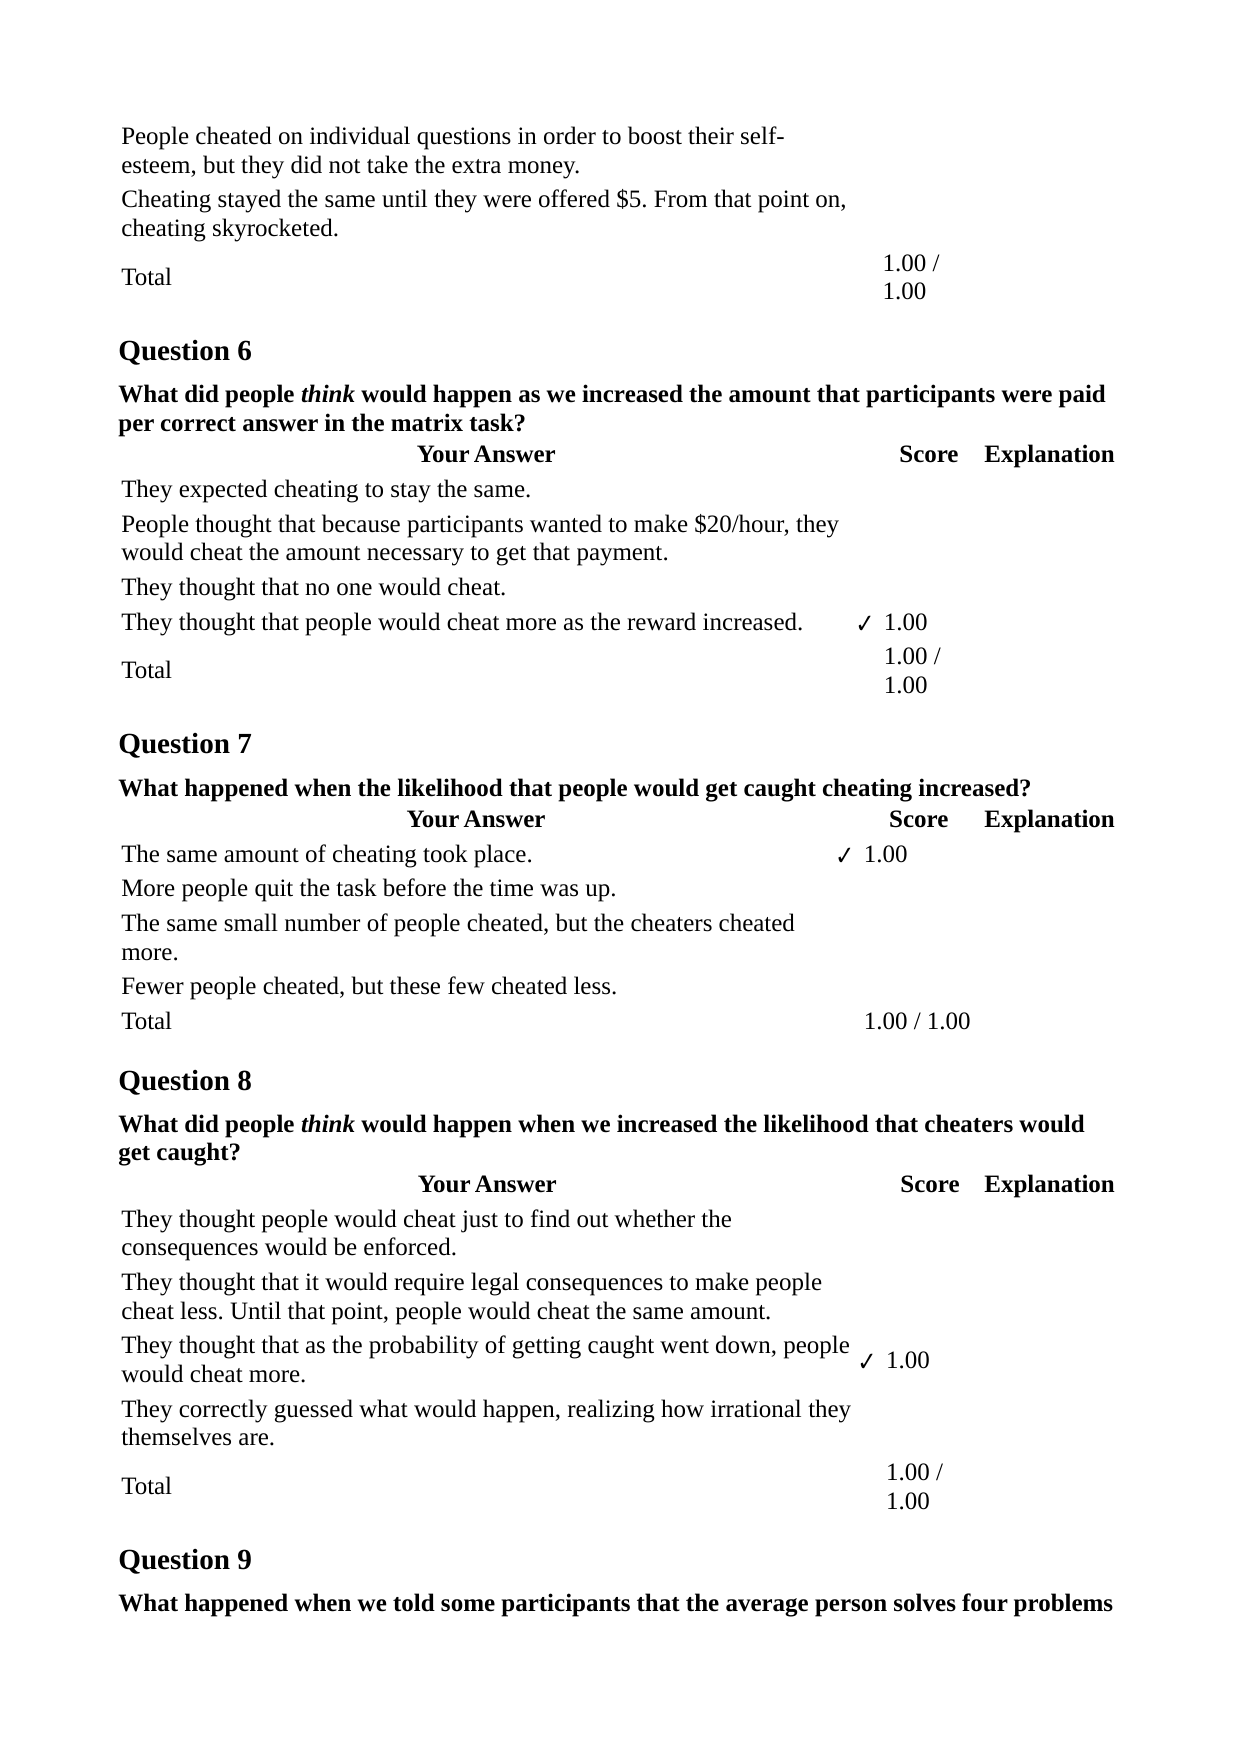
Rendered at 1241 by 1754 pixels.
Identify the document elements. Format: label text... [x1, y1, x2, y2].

table_cell [977, 181, 1122, 245]
table_header Your Answer [118, 437, 854, 471]
table_cell [977, 1454, 1122, 1517]
table_cell [856, 1201, 883, 1264]
table_cell [977, 1201, 1122, 1264]
subtitle Question 6 [118, 333, 1122, 367]
table_cell [977, 118, 1122, 181]
text What happened when the likelihood that people would get caught cheating increased? [118, 773, 1122, 801]
table_cell [854, 569, 881, 604]
text What did people think would happen when we increased the likelihood that cheaters would get caught? [118, 1109, 1122, 1166]
table_cell 1.00 / 1.00 [881, 638, 977, 702]
table_header [834, 801, 861, 836]
table_cell They thought people would cheat just to find out whether the consequences would be enforced. [118, 1201, 856, 1264]
table_cell 1.00 / 1.00 [883, 1454, 977, 1517]
table_cell [853, 245, 879, 308]
table_cell [880, 181, 977, 245]
table_cell [977, 471, 1122, 506]
table_cell 1.00 [881, 604, 977, 638]
table_cell [880, 118, 977, 181]
table_cell They thought that it would require legal consequences to make people cheat less. Until that point, people would cheat the same amount. [118, 1264, 856, 1327]
table_cell [977, 1391, 1122, 1454]
table_cell The same small number of people cheated, but the cheaters cheated more. [118, 905, 834, 968]
table_cell [853, 118, 879, 181]
table_cell [856, 1454, 883, 1517]
table_cell [883, 1201, 977, 1264]
table_cell [883, 1264, 977, 1327]
table_cell The same amount of cheating took place. [118, 836, 834, 871]
table_cell 1.00 [883, 1328, 977, 1391]
table_header Explanation [977, 801, 1122, 836]
table_cell [977, 638, 1122, 702]
table_cell [834, 1003, 861, 1038]
table_cell [977, 969, 1122, 1003]
table_cell [883, 1391, 977, 1454]
table_cell They thought that people would cheat more as the reward increased. [118, 604, 854, 638]
table_cell [881, 471, 977, 506]
table_cell [881, 569, 977, 604]
table_cell ✔ [856, 1328, 883, 1391]
table_cell [977, 604, 1122, 638]
table_cell 1.00 / 1.00 [880, 245, 977, 308]
table_cell [977, 1328, 1122, 1391]
table_header [854, 437, 881, 471]
table_cell [977, 1264, 1122, 1327]
table_cell [977, 836, 1122, 871]
table_cell People cheated on individual questions in order to boost their self-esteem, but they did not take the extra money. [118, 118, 853, 181]
subtitle Question 9 [118, 1542, 1122, 1576]
table_cell [854, 506, 881, 569]
table_header Your Answer [118, 1166, 856, 1201]
table_cell ✔ [854, 604, 881, 638]
table_cell They thought that no one would cheat. [118, 569, 854, 604]
table_cell [856, 1264, 883, 1327]
table_cell Fewer people cheated, but these few cheated less. [118, 969, 834, 1003]
table_header [856, 1166, 883, 1201]
table_cell [834, 871, 861, 905]
table_cell People thought that because participants wanted to make $20/hour, they would cheat the amount necessary to get that payment. [118, 506, 854, 569]
table_cell [854, 638, 881, 702]
table_cell [854, 471, 881, 506]
table_cell [861, 969, 977, 1003]
text What happened when we told some participants that the average person solves four problems [118, 1588, 1122, 1617]
table_cell [853, 181, 879, 245]
table_cell Cheating stayed the same until they were offered $5. From that point on, cheating skyrocketed. [118, 181, 853, 245]
table_cell [881, 506, 977, 569]
table_cell [861, 905, 977, 968]
table_cell [977, 569, 1122, 604]
table_cell ✔ [834, 836, 861, 871]
table_header Your Answer [118, 801, 834, 836]
table_cell [977, 1003, 1122, 1038]
table_header Score [881, 437, 977, 471]
table_cell They correctly guessed what would happen, realizing how irrational they themselves are. [118, 1391, 856, 1454]
table_cell [856, 1391, 883, 1454]
table_header Explanation [977, 437, 1122, 471]
table_cell [977, 245, 1122, 308]
table_cell More people quit the task before the time was up. [118, 871, 834, 905]
table_cell [834, 905, 861, 968]
table_cell Total [118, 1003, 834, 1038]
table_cell Total [118, 1454, 856, 1517]
table_header Score [883, 1166, 977, 1201]
text What did people think would happen as we increased the amount that participants were paid per correct answer in the matrix task? [118, 379, 1122, 437]
table_cell 1.00 / 1.00 [861, 1003, 977, 1038]
subtitle Question 8 [118, 1063, 1122, 1096]
table_cell [977, 871, 1122, 905]
table_cell [977, 506, 1122, 569]
table_cell They thought that as the probability of getting caught went down, people would cheat more. [118, 1328, 856, 1391]
table_cell [834, 969, 861, 1003]
subtitle Question 7 [118, 727, 1122, 760]
table_cell Total [118, 638, 854, 702]
table_cell They expected cheating to stay the same. [118, 471, 854, 506]
table_header Explanation [977, 1166, 1122, 1201]
table_cell [977, 905, 1122, 968]
table_cell 1.00 [861, 836, 977, 871]
table_cell [861, 871, 977, 905]
table_cell Total [118, 245, 853, 308]
table_header Score [861, 801, 977, 836]
